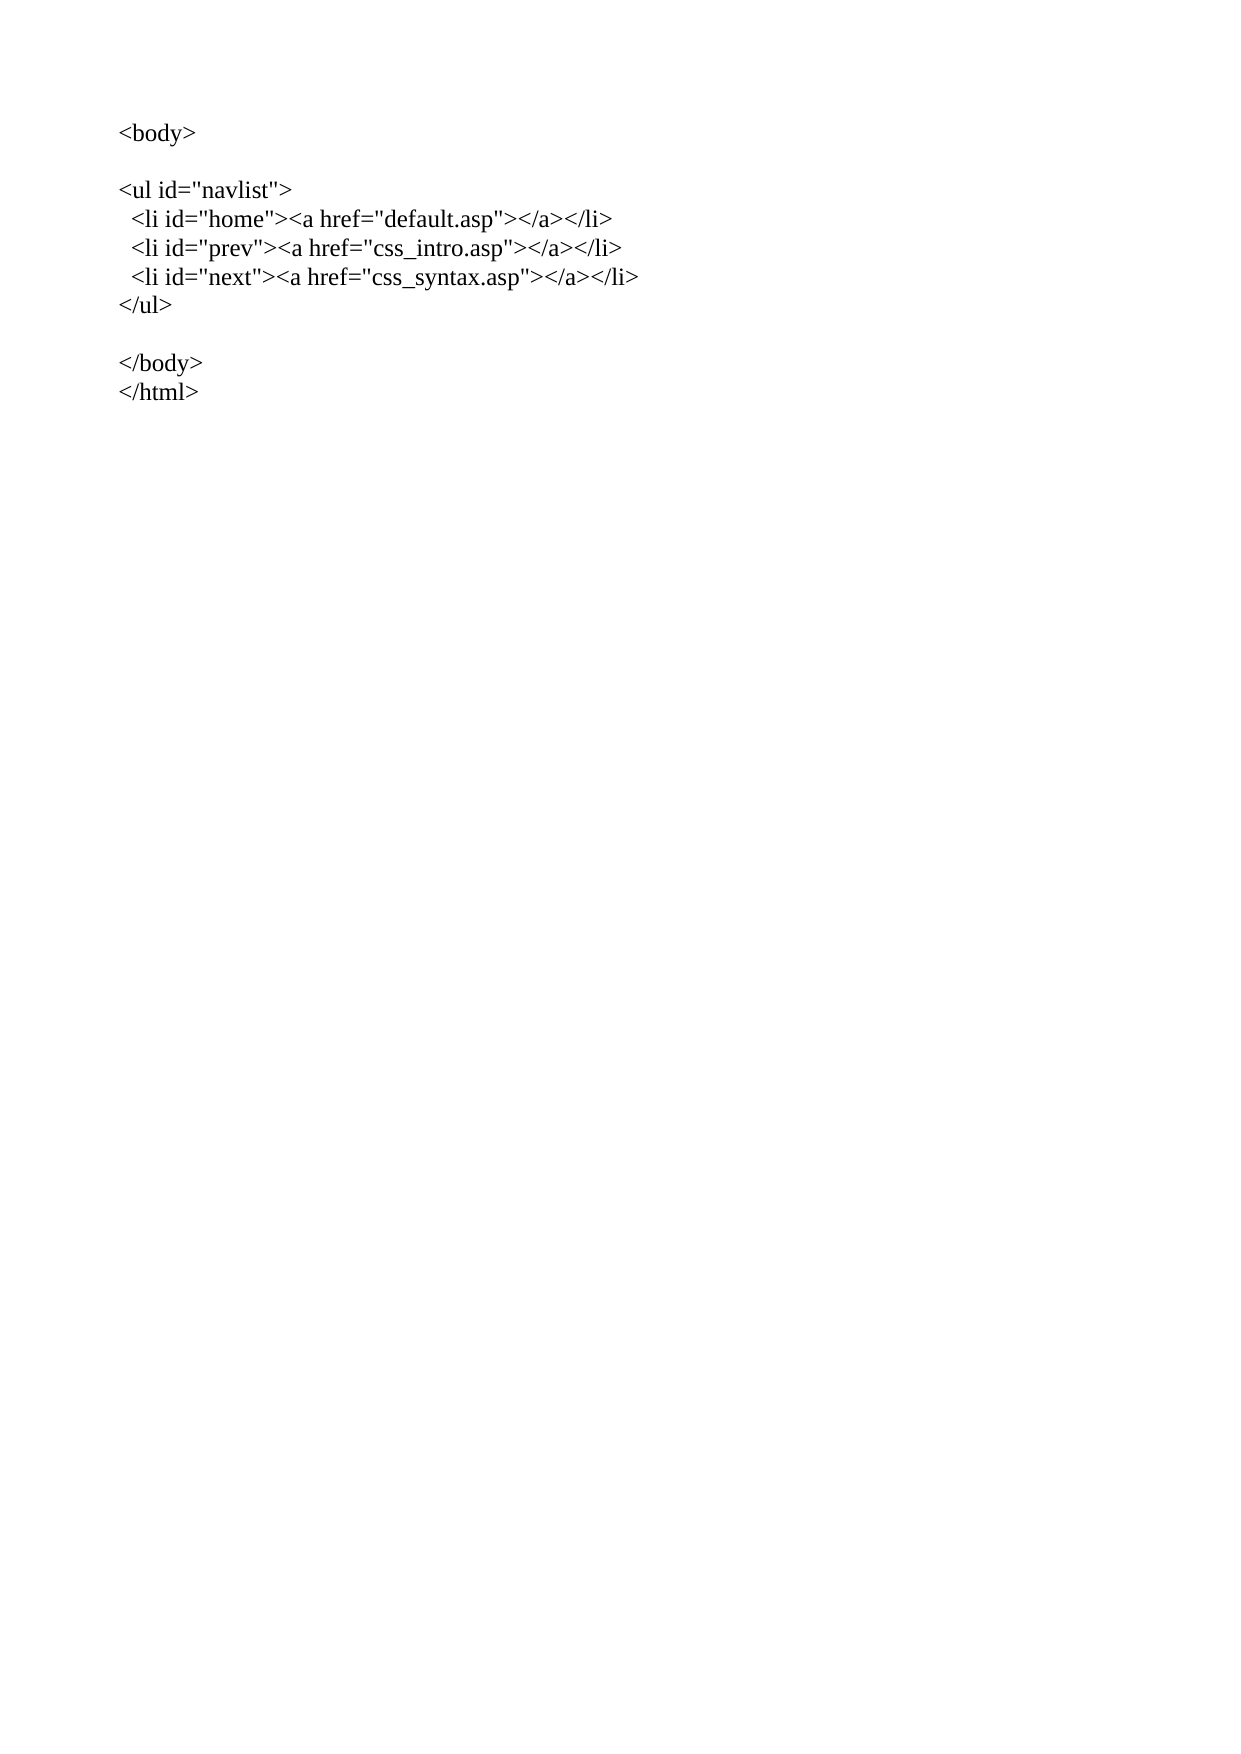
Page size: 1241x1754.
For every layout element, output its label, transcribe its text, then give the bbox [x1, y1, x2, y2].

text <ul id="navlist"> [118, 176, 1122, 204]
text </html> [118, 377, 1122, 406]
text <li id="home"><a href="default.asp"></a></li> [118, 204, 1122, 233]
text <li id="next"><a href="css_syntax.asp"></a></li> [118, 262, 1122, 291]
text </body> [118, 348, 1122, 377]
text <li id="prev"><a href="css_intro.asp"></a></li> [118, 233, 1122, 262]
text </ul> [118, 291, 1122, 319]
text <body> [118, 118, 1122, 147]
